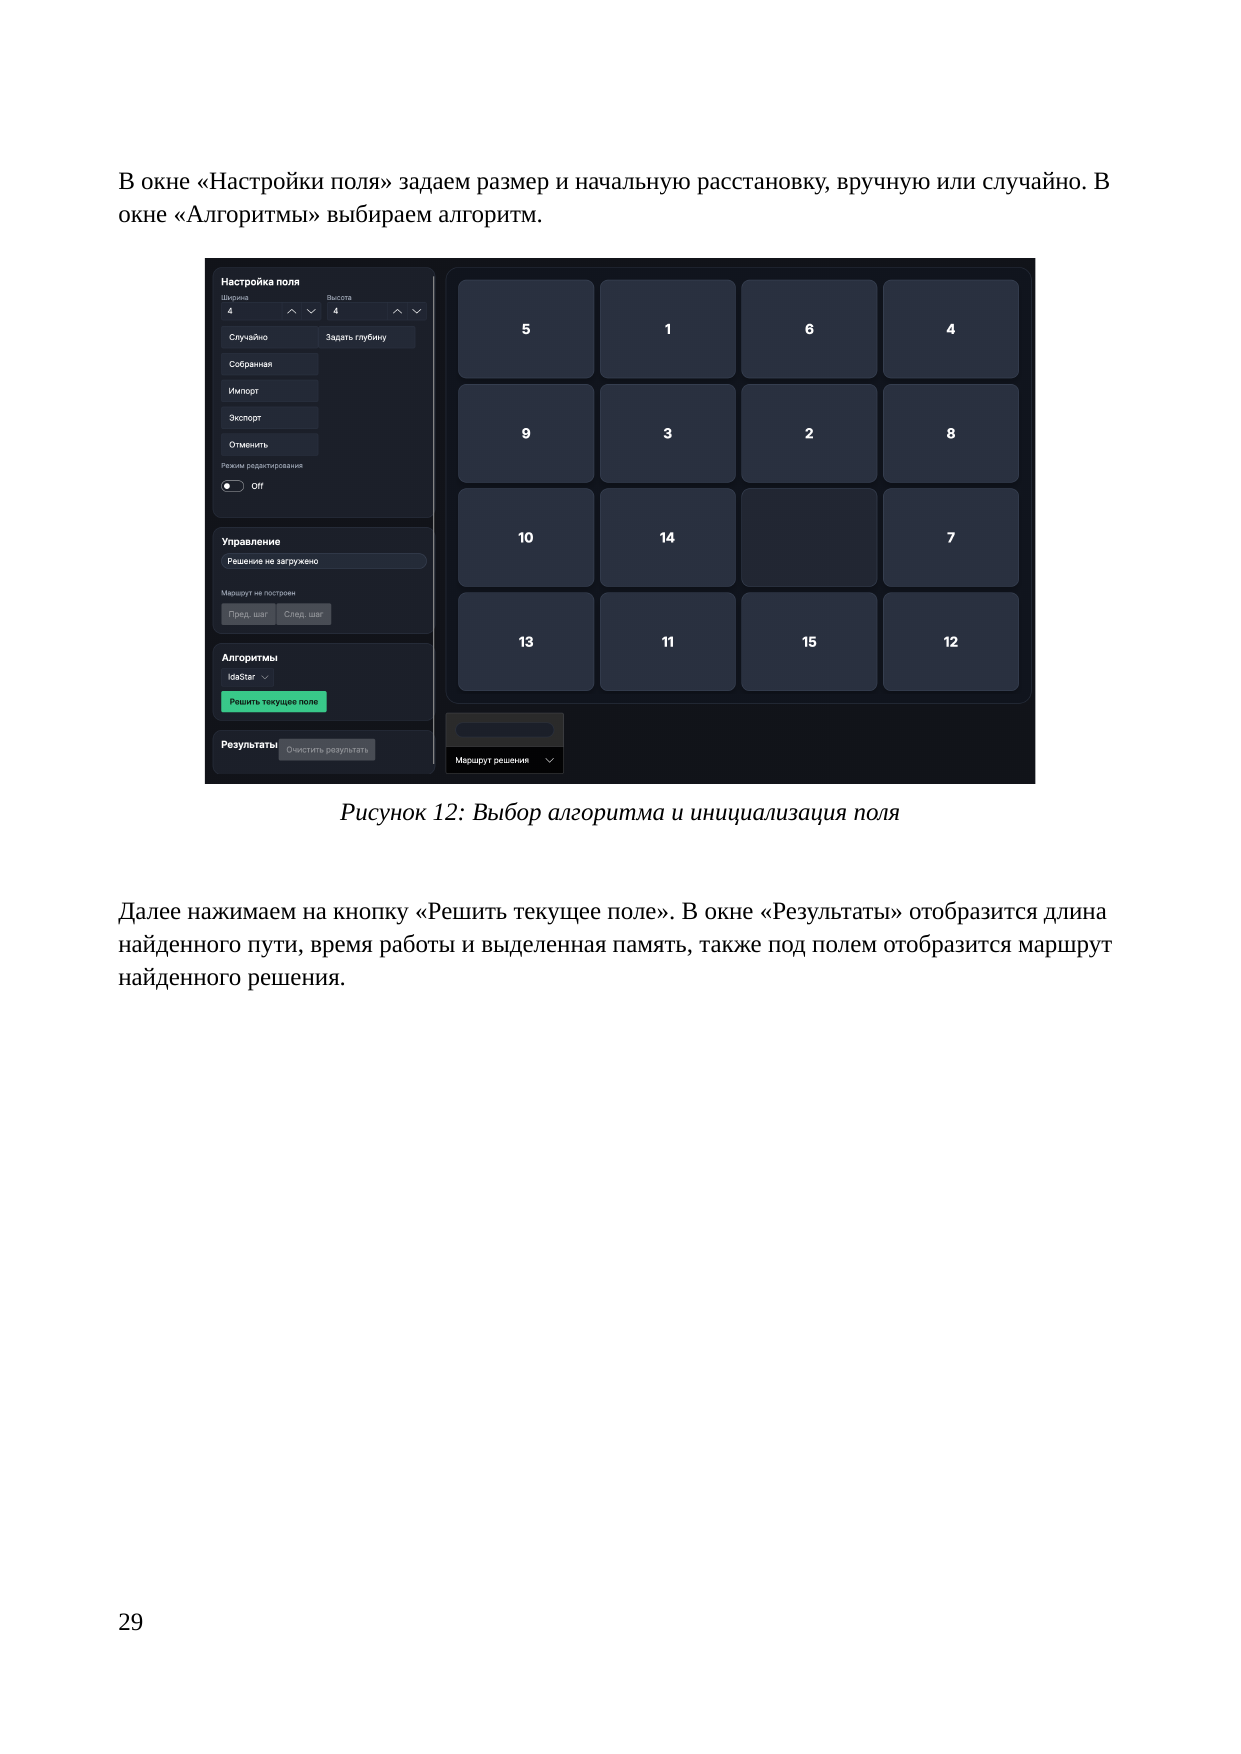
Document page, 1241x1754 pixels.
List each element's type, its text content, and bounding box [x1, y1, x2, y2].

text Далее нажимаем на кнопку «Решить текущее поле». В окне «Результаты» отобразится длина найденного пути, время работы и выделенная память, также под полем отобразится маршрут найденного решения. [118, 896, 1122, 991]
picture [204, 258, 1036, 784]
text В окне «Настройки поля» задаем размер и начальную расстановку, вручную или случайно. В окне «Алгоритмы» выбираем алгоритм. [118, 166, 1122, 227]
text Рисунок 12: Выбор алгоритма и инициализация поля [205, 784, 1036, 825]
